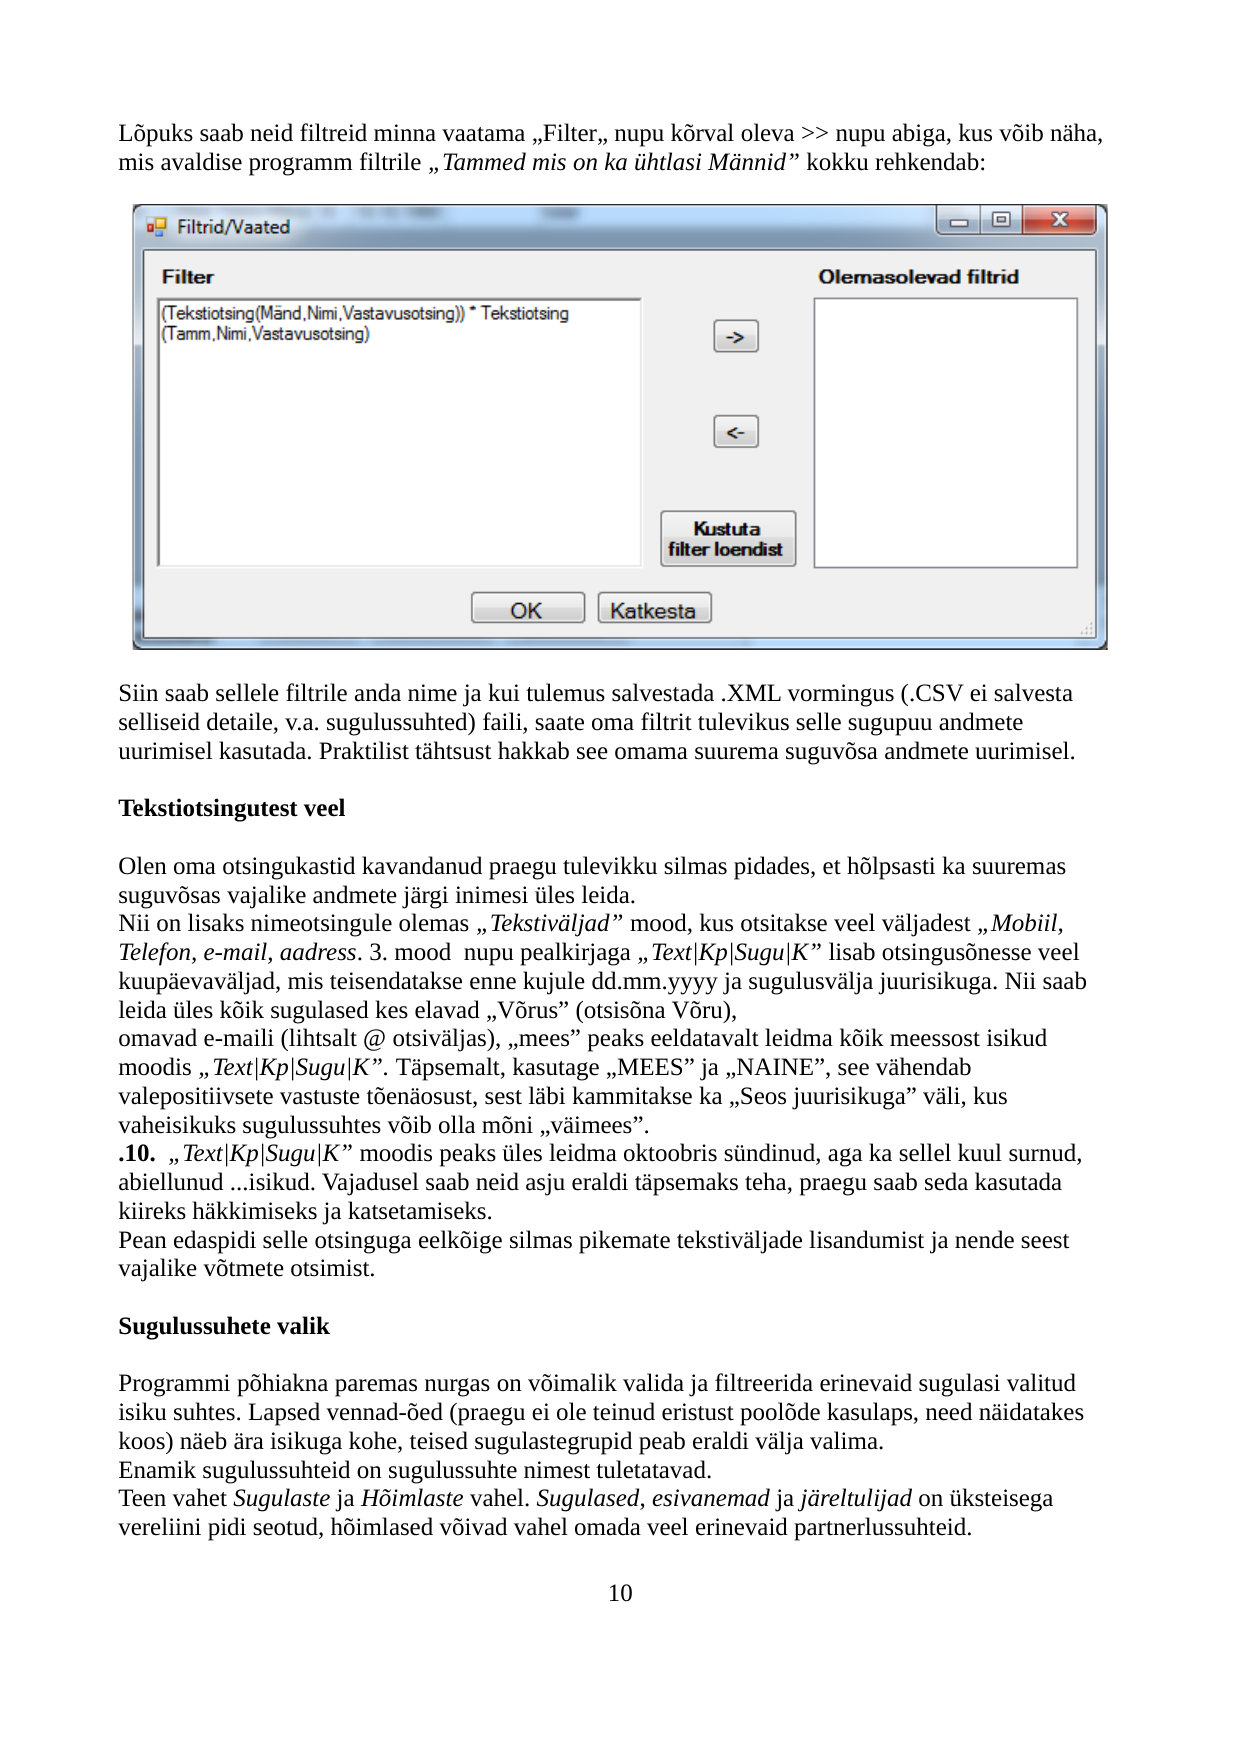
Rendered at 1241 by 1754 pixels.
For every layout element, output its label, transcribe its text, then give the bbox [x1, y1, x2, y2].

text Lõpuks saab neid filtreid minna vaatama „Filter„ nupu kõrval oleva >> nupu abiga, kus võib näha, mis avaldise programm filtrile „Tammed mis on ka ühtlasi Männid” kokku rehkendab: [118, 118, 1122, 176]
text .10. „Text|Kp|Sugu|K” moodis peaks üles leidma oktoobris sündinud, aga ka sellel kuul surnud, abiellunud ...isikud. Vajadusel saab neid asju eraldi täpsemaks teha, praegu saab seda kasutada kiireks häkkimiseks ja katsetamiseks. [118, 1138, 1122, 1225]
text Siin saab sellele filtrile anda nime ja kui tulemus salvestada .XML vormingus (.CSV ei salvesta selliseid detaile, v.a. sugulussuhted) faili, saate oma filtrit tulevikus selle sugupuu andmete uurimisel kasutada. Praktilist tähtsust hakkab see omama suurema suguvõsa andmete uurimisel. [118, 204, 1122, 793]
text omavad e-maili (lihtsalt @ otsiväljas), „mees” peaks eeldatavalt leidma kõik meessost isikud moodis „Text|Kp|Sugu|K”. Täpsemalt, kasutage „MEES” ja „NAINE”, see vähendab valepositiivsete vastuste tõenäosust, sest läbi kammitakse ka „Seos juurisikuga” väli, kus vaheisikuks sugulussuhtes võib olla mõni „väimees”. [118, 1023, 1122, 1138]
text Tekstiotsingutest veel [118, 793, 1122, 822]
text Programmi põhiakna paremas nurgas on võimalik valida ja filtreerida erinevaid sugulasi valitud isiku suhtes. Lapsed vennad-õed (praegu ei ole teinud eristust poolõde kasulaps, need näidatakes koos) näeb ära isikuga kohe, teised sugulastegrupid peab eraldi välja valima. Enamik sugulussuhteid on sugulussuhte nimest tuletatavad. [118, 1368, 1122, 1483]
picture [132, 204, 1108, 650]
text Teen vahet Sugulaste ja Hõimlaste vahel. Sugulased, esivanemad ja järeltulijad on üksteisega vereliini pidi seotud, hõimlased võivad vahel omada veel erinevaid partnerlussuhteid. [118, 1483, 1122, 1541]
text Olen oma otsingukastid kavandanud praegu tulevikku silmas pidades, et hõlpsasti ka suuremas suguvõsas vajalike andmete järgi inimesi üles leida. Nii on lisaks nimeotsingule olemas „Tekstiväljad” mood, kus otsitakse veel väljadest „Mobiil, Telefon, e-mail, aadress. 3. mood nupu pealkirjaga „Text|Kp|Sugu|K” lisab otsingusõnesse veel kuupäevaväljad, mis teisendatakse enne kujule dd.mm.yyyy ja sugulusvälja juurisikuga. Nii saab leida üles kõik sugulased kes elavad „Võrus” (otsisõna Võru), [118, 851, 1122, 1023]
text Pean edaspidi selle otsinguga eelkõige silmas pikemate tekstiväljade lisandumist ja nende seest vajalike võtmete otsimist. [118, 1225, 1122, 1282]
text Sugulussuhete valik [118, 1311, 1122, 1340]
